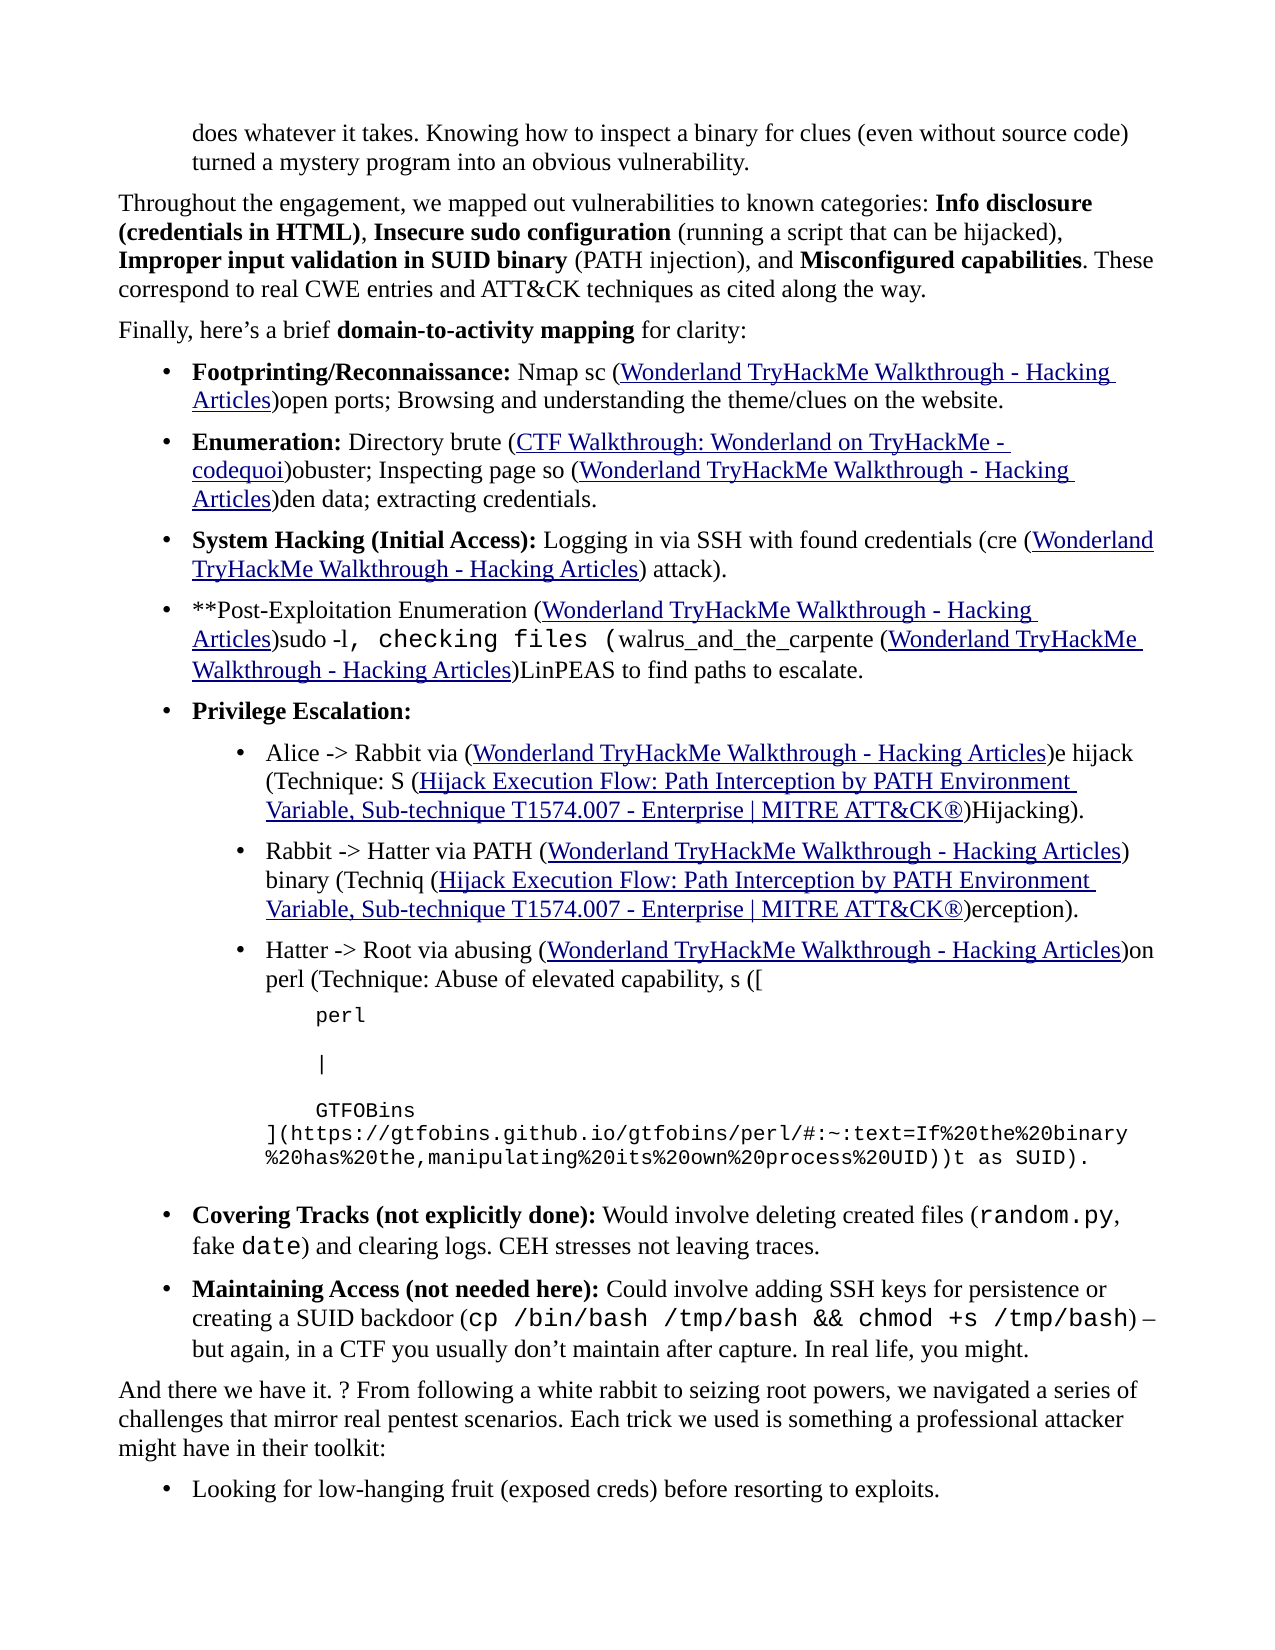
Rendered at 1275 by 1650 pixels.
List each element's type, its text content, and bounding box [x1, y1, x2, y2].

list Footprinting/Reconnaissance: Nmap sc (Wonderland TryHackMe Walkthrough - Hacking Articles)open ports; Browsing and understanding the theme/clues on the website. [162, 357, 1157, 414]
text And there we have it. ? From following a white rabbit to seizing root powers, we navigated a series of challenges that mirror real pentest scenarios. Each trick we used is something a professional attacker might have in their toolkit: [118, 1375, 1157, 1461]
list perl [236, 1005, 1157, 1029]
list **Post-Exploitation Enumeration (Wonderland TryHackMe Walkthrough - Hacking Articles)sudo -l, checking files (walrus_and_the_carpente (Wonderland TryHackMe Walkthrough - Hacking Articles)LinPEAS to find paths to escalate. [162, 596, 1157, 684]
list does whatever it takes. Knowing how to inspect a binary for clues (even without source code) turned a mystery program into an obvious vulnerability. [162, 118, 1157, 176]
list Covering Tracks (not explicitly done): Would involve deleting created files (random.py, fake date) and clearing logs. CEH stresses not leaving traces. [162, 1200, 1157, 1262]
list ](https://gtfobins.github.io/gtfobins/perl/#:~:text=If%20the%20binary%20has%20the,manipulating%20its%20own%20process%20UID))t as SUID). [236, 1123, 1157, 1171]
list System Hacking (Initial Access): Logging in via SSH with found credentials (cre (Wonderland TryHackMe Walkthrough - Hacking Articles) attack). [162, 526, 1157, 583]
list | [236, 1052, 1157, 1076]
list Hatter -> Root via abusing (Wonderland TryHackMe Walkthrough - Hacking Articles)on perl (Technique: Abuse of elevated capability, s ([ [236, 935, 1157, 993]
list GTFOBins [236, 1100, 1157, 1123]
list Maintaining Access (not needed here): Could involve adding SSH keys for persistence or creating a SUID backdoor (cp /bin/bash /tmp/bash && chmod +s /tmp/bash) – but again, in a CTF you usually don’t maintain after capture. In real life, you might. [162, 1274, 1157, 1363]
list Rabbit -> Hatter via PATH (Wonderland TryHackMe Walkthrough - Hacking Articles) binary (Techniq (Hijack Execution Flow: Path Interception by PATH Environment Variable, Sub-technique T1574.007 - Enterprise | MITRE ATT&CK®)erception). [236, 836, 1157, 923]
list Privilege Escalation: [162, 696, 1157, 725]
list Enumeration: Directory brute (CTF Walkthrough: Wonderland on TryHackMe - codequoi)obuster; Inspecting page so (Wonderland TryHackMe Walkthrough - Hacking Articles)den data; extracting credentials. [162, 427, 1157, 513]
text Throughout the engagement, we mapped out vulnerabilities to known categories: Info disclosure (credentials in HTML), Insecure sudo configuration (running a script that can be hijacked), Improper input validation in SUID binary (PATH injection), and Misconfigured capabilities. These correspond to real CWE entries and ATT&CK techniques as cited along the way. [118, 188, 1157, 303]
list Alice -> Rabbit via (Wonderland TryHackMe Walkthrough - Hacking Articles)e hijack (Technique: S (Hijack Execution Flow: Path Interception by PATH Environment Variable, Sub-technique T1574.007 - Enterprise | MITRE ATT&CK®)Hijacking). [236, 738, 1157, 824]
list Looking for low-hanging fruit (exposed creds) before resorting to exploits. [162, 1474, 1157, 1503]
text Finally, here’s a brief domain-to-activity mapping for clarity: [118, 316, 1157, 344]
